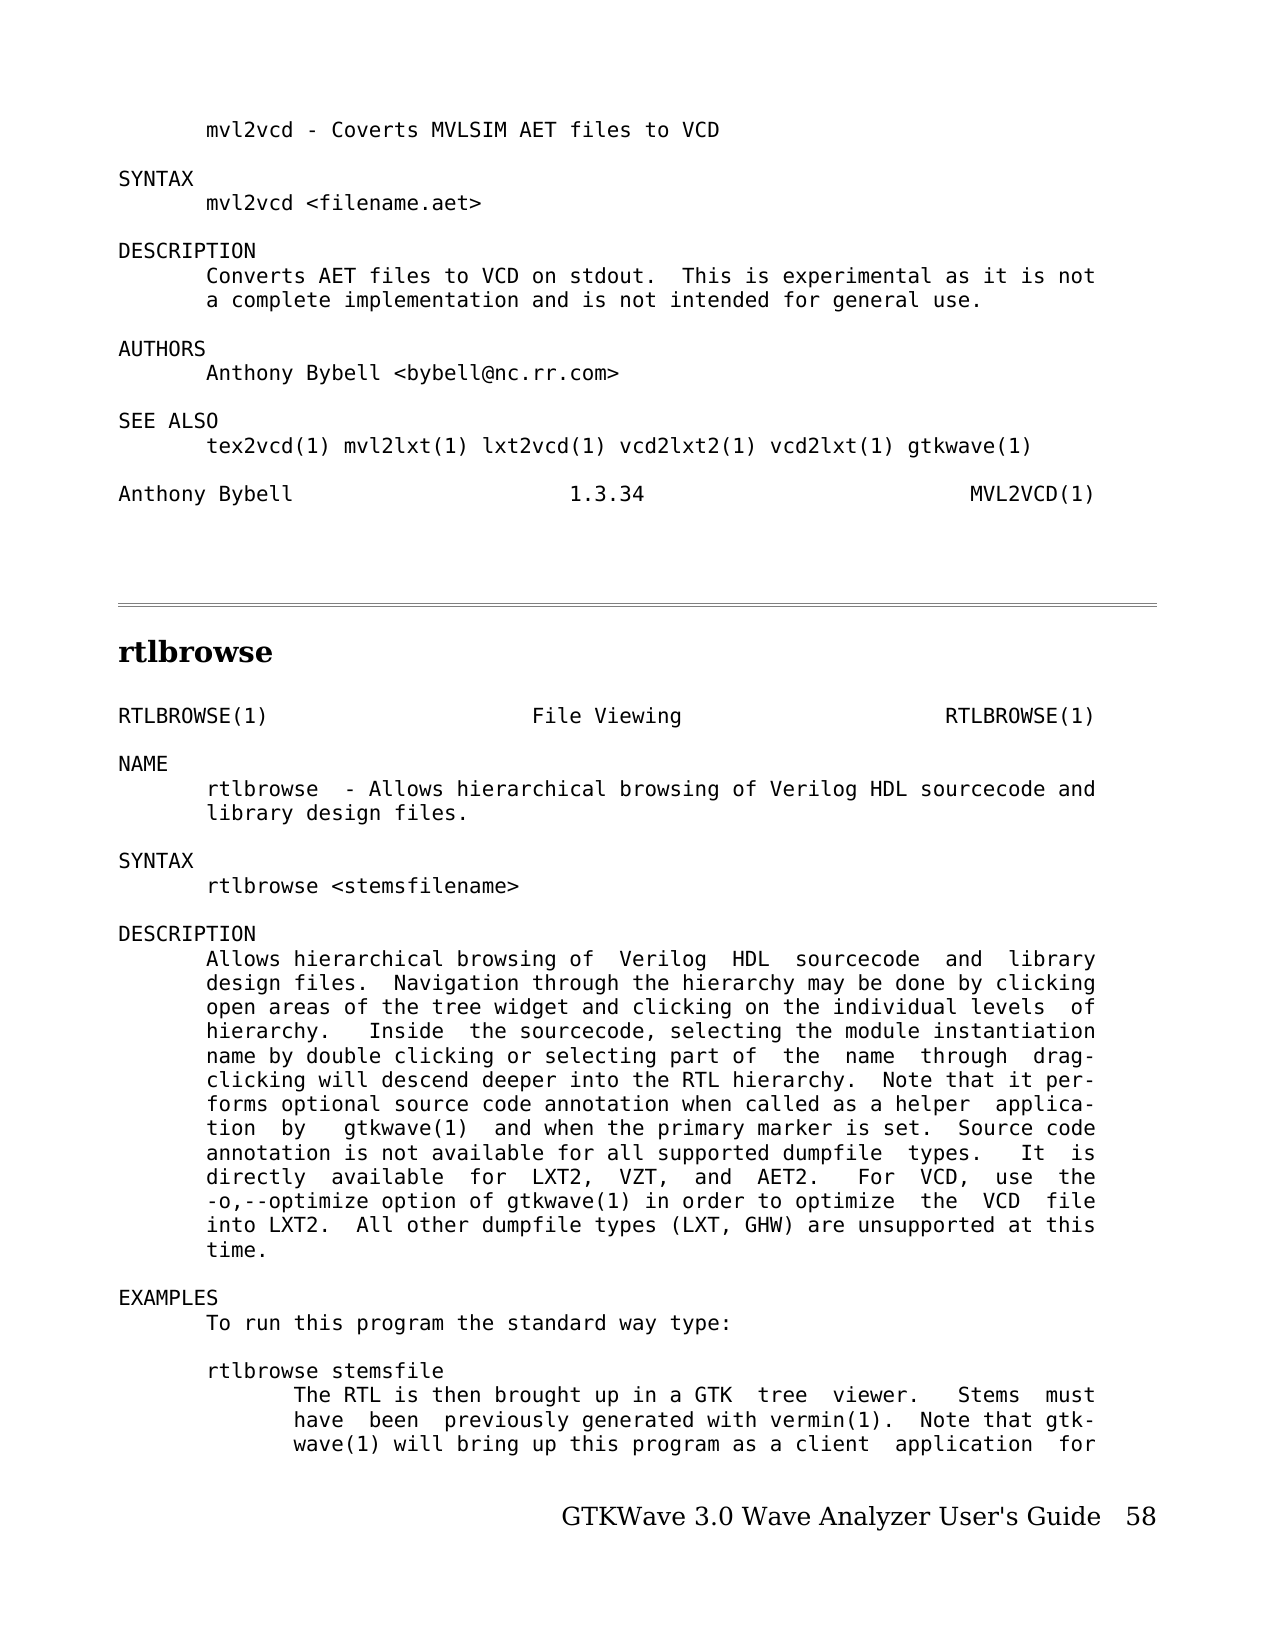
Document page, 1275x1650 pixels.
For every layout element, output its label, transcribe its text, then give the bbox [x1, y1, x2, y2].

text mvl2vcd - Coverts MVLSIM AET files to VCD [118, 118, 1157, 142]
text rtlbrowse [118, 635, 1157, 669]
text EXAMPLES [118, 1286, 1157, 1311]
text clicking will descend deeper into the RTL hierarchy. Note that it per- [118, 1068, 1157, 1092]
text The RTL is then brought up in a GTK tree viewer. Stems must [118, 1383, 1157, 1408]
text tion by gtkwave(1) and when the primary marker is set. Source code [118, 1116, 1157, 1141]
text tex2vcd(1) mvl2lxt(1) lxt2vcd(1) vcd2lxt2(1) vcd2lxt(1) gtkwave(1) [118, 434, 1157, 458]
text name by double clicking or selecting part of the name through drag- [118, 1044, 1157, 1068]
text Converts AET files to VCD on stdout. This is experimental as it is not [118, 264, 1157, 288]
text DESCRIPTION [118, 922, 1157, 947]
text library design files. [118, 801, 1157, 825]
text open areas of the tree widget and clicking on the individual levels of [118, 995, 1157, 1019]
text Anthony Bybell 1.3.34 MVL2VCD(1) [118, 482, 1157, 506]
text Anthony Bybell <bybell@nc.rr.com> [118, 361, 1157, 385]
text a complete implementation and is not intended for general use. [118, 288, 1157, 312]
text To run this program the standard way type: [118, 1311, 1157, 1335]
text rtlbrowse - Allows hierarchical browsing of Verilog HDL sourcecode and [118, 777, 1157, 801]
text NAME [118, 752, 1157, 777]
text into LXT2. All other dumpfile types (LXT, GHW) are unsupported at this [118, 1213, 1157, 1238]
text have been previously generated with vermin(1). Note that gtk- [118, 1408, 1157, 1432]
text SYNTAX [118, 167, 1157, 191]
text mvl2vcd <filename.aet> [118, 191, 1157, 215]
text rtlbrowse stemsfile [118, 1359, 1157, 1383]
text Allows hierarchical browsing of Verilog HDL sourcecode and library [118, 947, 1157, 971]
text RTLBROWSE(1) File Viewing RTLBROWSE(1) [118, 704, 1157, 728]
text design files. Navigation through the hierarchy may be done by clicking [118, 971, 1157, 995]
text directly available for LXT2, VZT, and AET2. For VCD, use the [118, 1165, 1157, 1189]
text rtlbrowse <stemsfilename> [118, 874, 1157, 898]
text -o,--optimize option of gtkwave(1) in order to optimize the VCD file [118, 1189, 1157, 1213]
text AUTHORS [118, 337, 1157, 361]
text wave(1) will bring up this program as a client application for [118, 1432, 1157, 1456]
text annotation is not available for all supported dumpfile types. It is [118, 1141, 1157, 1165]
text SEE ALSO [118, 409, 1157, 434]
text forms optional source code annotation when called as a helper applica- [118, 1092, 1157, 1116]
text time. [118, 1238, 1157, 1262]
text hierarchy. Inside the sourcecode, selecting the module instantiation [118, 1019, 1157, 1044]
text SYNTAX [118, 849, 1157, 874]
text DESCRIPTION [118, 239, 1157, 264]
